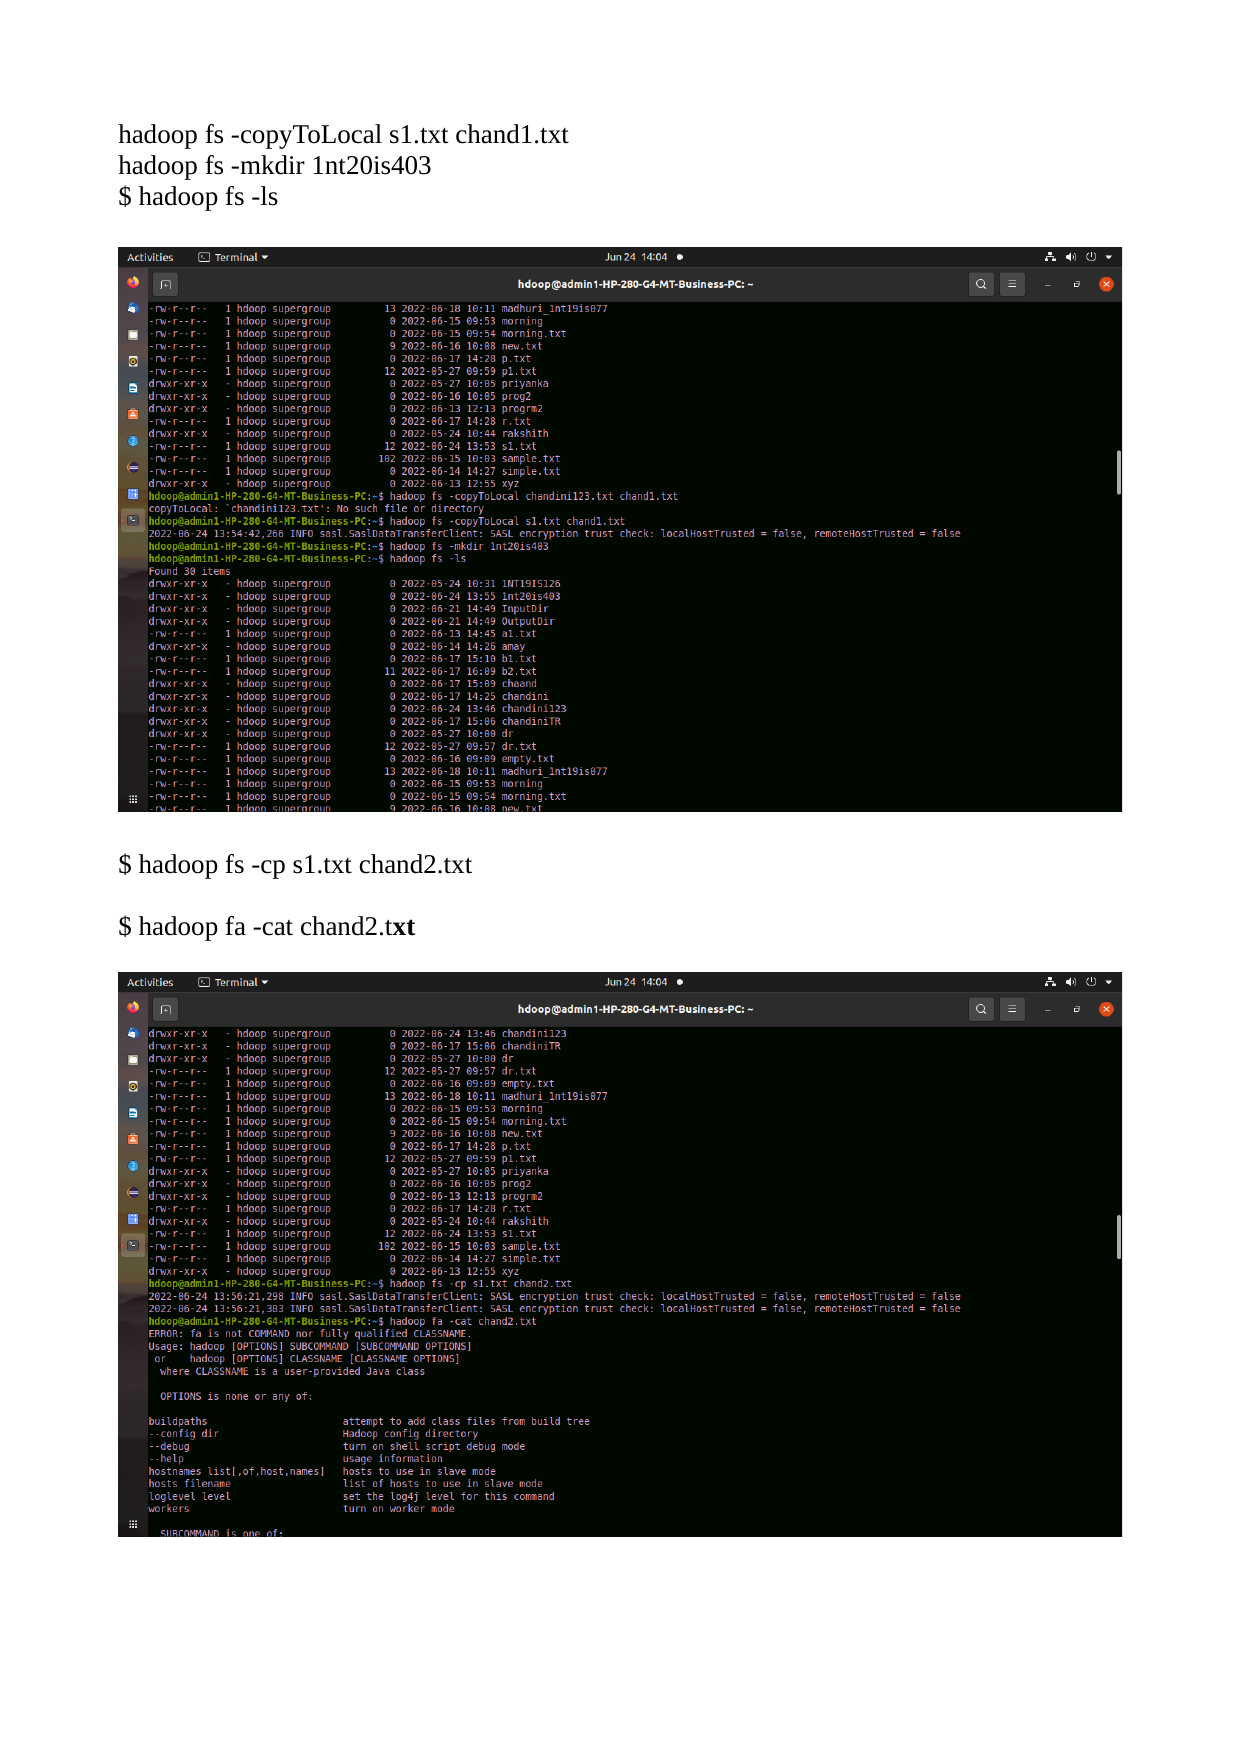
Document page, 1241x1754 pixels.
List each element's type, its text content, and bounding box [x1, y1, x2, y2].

text $ hadoop fs -ls [118, 180, 1122, 212]
picture [118, 972, 1123, 1537]
text hadoop fs -mkdir 1nt20is403 [118, 149, 1122, 180]
text hadoop fs -copyToLocal s1.txt chand1.txt [118, 118, 1122, 149]
text $ hadoop fs -cp s1.txt chand2.txt [118, 848, 1122, 879]
text $ hadoop fa -cat chand2.txt [118, 910, 1122, 941]
picture [118, 247, 1123, 812]
